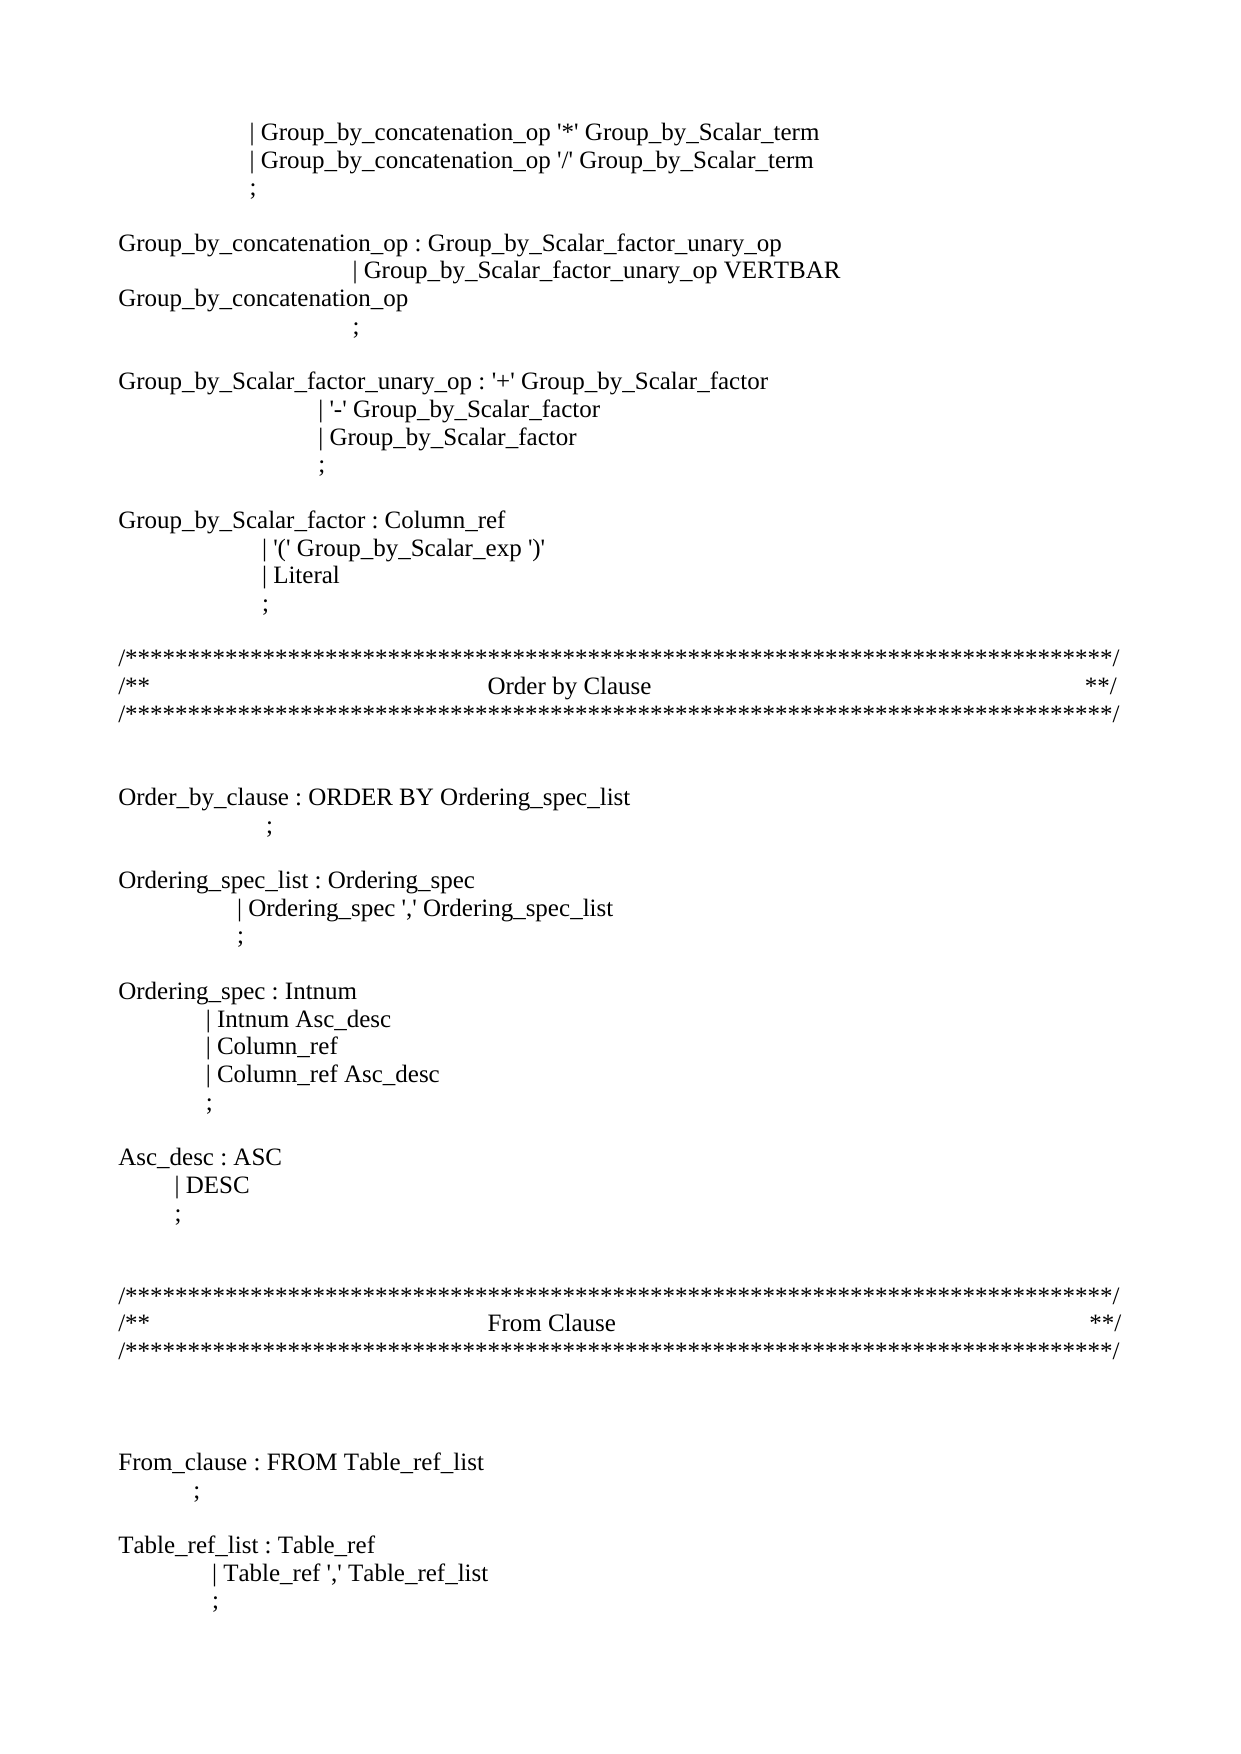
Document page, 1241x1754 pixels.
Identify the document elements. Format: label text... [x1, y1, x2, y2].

text | Group_by_Scalar_factor_unary_op VERTBAR Group_by_concatenation_op [118, 257, 1122, 312]
text ; [118, 589, 1122, 617]
text | Intnum Asc_desc [118, 1005, 1122, 1032]
text /*******************************************************************************/ [118, 1282, 1122, 1309]
text /*******************************************************************************/ [118, 1337, 1122, 1365]
text | Literal [118, 561, 1122, 589]
text /** From Clause **/ [118, 1309, 1122, 1337]
text Group_by_concatenation_op : Group_by_Scalar_factor_unary_op [118, 229, 1122, 257]
text Table_ref_list : Table_ref [118, 1531, 1122, 1559]
text From_clause : FROM Table_ref_list [118, 1448, 1122, 1476]
text Group_by_Scalar_factor : Column_ref [118, 506, 1122, 534]
text /*******************************************************************************/ [118, 700, 1122, 728]
text | Group_by_concatenation_op '/' Group_by_Scalar_term [118, 146, 1122, 173]
text | Column_ref [118, 1032, 1122, 1060]
text | Group_by_Scalar_factor [118, 423, 1122, 451]
text Group_by_Scalar_factor_unary_op : '+' Group_by_Scalar_factor [118, 367, 1122, 395]
text /** Order by Clause **/ [118, 672, 1122, 700]
text ; [118, 451, 1122, 478]
text /*******************************************************************************/ [118, 644, 1122, 672]
text ; [118, 1199, 1122, 1226]
text | '-' Group_by_Scalar_factor [118, 395, 1122, 423]
text | Ordering_spec ',' Ordering_spec_list [118, 894, 1122, 922]
text ; [118, 1476, 1122, 1503]
text | DESC [118, 1171, 1122, 1199]
text ; [118, 1088, 1122, 1116]
text | Group_by_concatenation_op '*' Group_by_Scalar_term [118, 118, 1122, 146]
text | Column_ref Asc_desc [118, 1060, 1122, 1088]
text | Table_ref ',' Table_ref_list [118, 1559, 1122, 1587]
text ; [118, 173, 1122, 201]
text ; [118, 1587, 1122, 1614]
text | '(' Group_by_Scalar_exp ')' [118, 534, 1122, 561]
text Ordering_spec_list : Ordering_spec [118, 866, 1122, 894]
text ; [118, 922, 1122, 949]
text Ordering_spec : Intnum [118, 977, 1122, 1005]
text Asc_desc : ASC [118, 1143, 1122, 1171]
text Order_by_clause : ORDER BY Ordering_spec_list [118, 783, 1122, 811]
text ; [118, 312, 1122, 340]
text ; [118, 811, 1122, 838]
